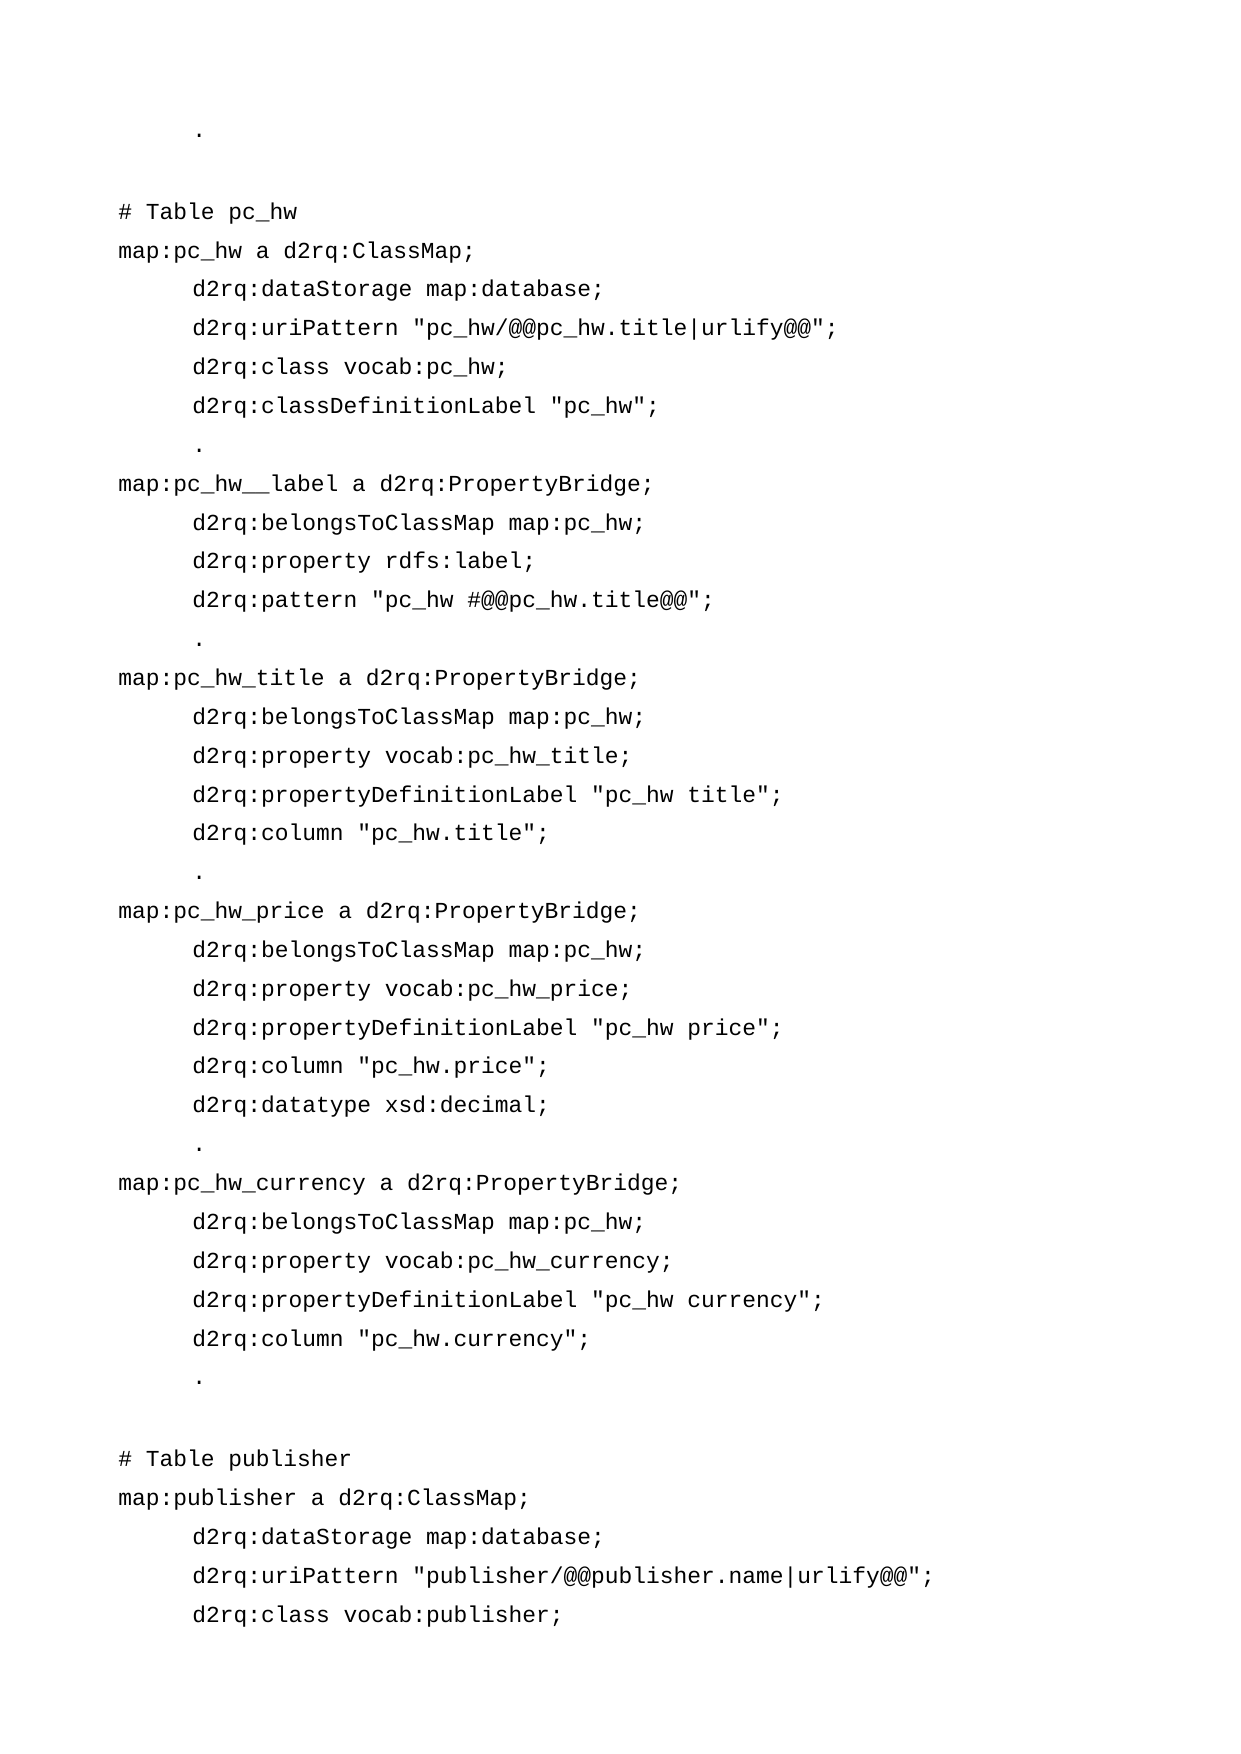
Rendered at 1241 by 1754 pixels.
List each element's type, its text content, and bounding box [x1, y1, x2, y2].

text d2rq:column "pc_hw.title"; [118, 822, 1122, 848]
text map:pc_hw_title a d2rq:PropertyBridge; [118, 666, 1122, 692]
text d2rq:class vocab:publisher; [118, 1603, 1122, 1629]
text . [118, 1366, 1122, 1392]
text d2rq:pattern "pc_hw #@@pc_hw.title@@"; [118, 589, 1122, 614]
text . [118, 861, 1122, 887]
text . [118, 1133, 1122, 1158]
text d2rq:dataStorage map:database; [118, 278, 1122, 304]
text d2rq:property vocab:pc_hw_currency; [118, 1249, 1122, 1275]
text # Table publisher [118, 1448, 1122, 1474]
text d2rq:propertyDefinitionLabel "pc_hw price"; [118, 1016, 1122, 1042]
text . [118, 118, 1122, 144]
text map:pc_hw__label a d2rq:PropertyBridge; [118, 472, 1122, 498]
text d2rq:uriPattern "publisher/@@publisher.name|urlify@@"; [118, 1564, 1122, 1590]
text . [118, 627, 1122, 653]
text d2rq:column "pc_hw.price"; [118, 1055, 1122, 1081]
text d2rq:belongsToClassMap map:pc_hw; [118, 1210, 1122, 1236]
text # Table pc_hw [118, 200, 1122, 226]
text d2rq:property vocab:pc_hw_title; [118, 744, 1122, 770]
text d2rq:belongsToClassMap map:pc_hw; [118, 938, 1122, 964]
text map:pc_hw_currency a d2rq:PropertyBridge; [118, 1171, 1122, 1197]
text d2rq:belongsToClassMap map:pc_hw; [118, 705, 1122, 731]
text d2rq:dataStorage map:database; [118, 1525, 1122, 1551]
text d2rq:propertyDefinitionLabel "pc_hw currency"; [118, 1288, 1122, 1314]
text d2rq:property vocab:pc_hw_price; [118, 977, 1122, 1003]
text d2rq:class vocab:pc_hw; [118, 356, 1122, 381]
text d2rq:belongsToClassMap map:pc_hw; [118, 511, 1122, 537]
text d2rq:datatype xsd:decimal; [118, 1094, 1122, 1120]
text . [118, 433, 1122, 459]
text d2rq:classDefinitionLabel "pc_hw"; [118, 394, 1122, 420]
text d2rq:property rdfs:label; [118, 550, 1122, 576]
text d2rq:uriPattern "pc_hw/@@pc_hw.title|urlify@@"; [118, 317, 1122, 343]
text d2rq:column "pc_hw.currency"; [118, 1327, 1122, 1353]
text map:publisher a d2rq:ClassMap; [118, 1487, 1122, 1512]
text d2rq:propertyDefinitionLabel "pc_hw title"; [118, 783, 1122, 809]
text map:pc_hw a d2rq:ClassMap; [118, 239, 1122, 265]
text map:pc_hw_price a d2rq:PropertyBridge; [118, 899, 1122, 925]
